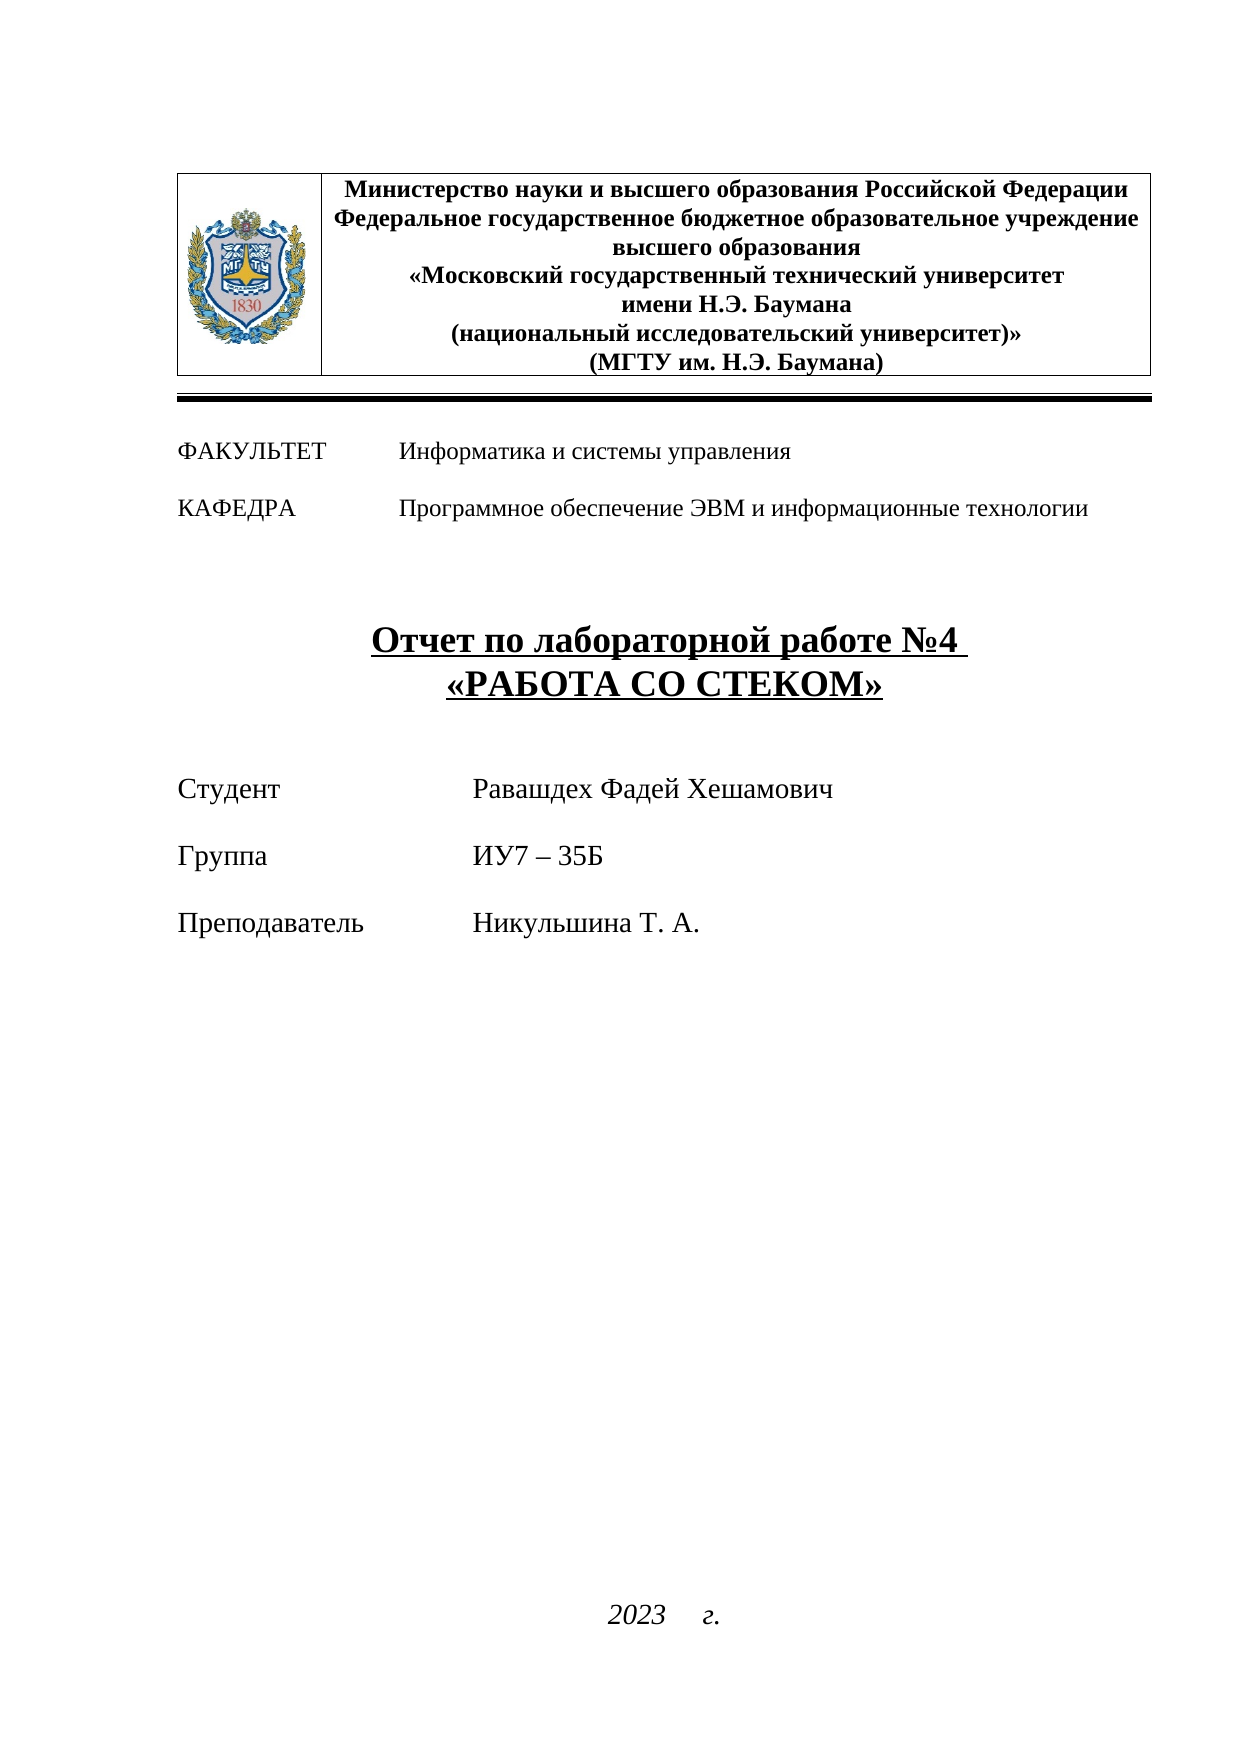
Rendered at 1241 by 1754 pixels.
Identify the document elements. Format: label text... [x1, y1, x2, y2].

text КАФЕДРА Программное обеспечение ЭВМ и информационные технологии [177, 493, 1152, 522]
text 2023 г. [177, 1597, 1152, 1631]
table_header Министерство науки и высшего образования Российской Федерации Федеральное государственное бюджетное образовательное учреждение высшего образования «Московский государственный технический университет имени Н.Э. Баумана (национальный исследовательский университет)» (МГТУ им. Н.Э. Баумана) [322, 174, 1150, 375]
text «РАБОТА СО СТЕКОМ» [177, 661, 1152, 704]
picture [196, 208, 307, 345]
text Группа ИУ7 – 35Б [177, 838, 1152, 872]
table_header [178, 174, 321, 375]
text Преподаватель Никульшина Т. А. [177, 905, 1152, 939]
text ФАКУЛЬТЕТ Информатика и системы управления [177, 436, 1152, 464]
text Отчет по лабораторной работе №4 [177, 618, 1152, 661]
text Студент Равашдех Фадей Хешамович [177, 771, 1152, 805]
